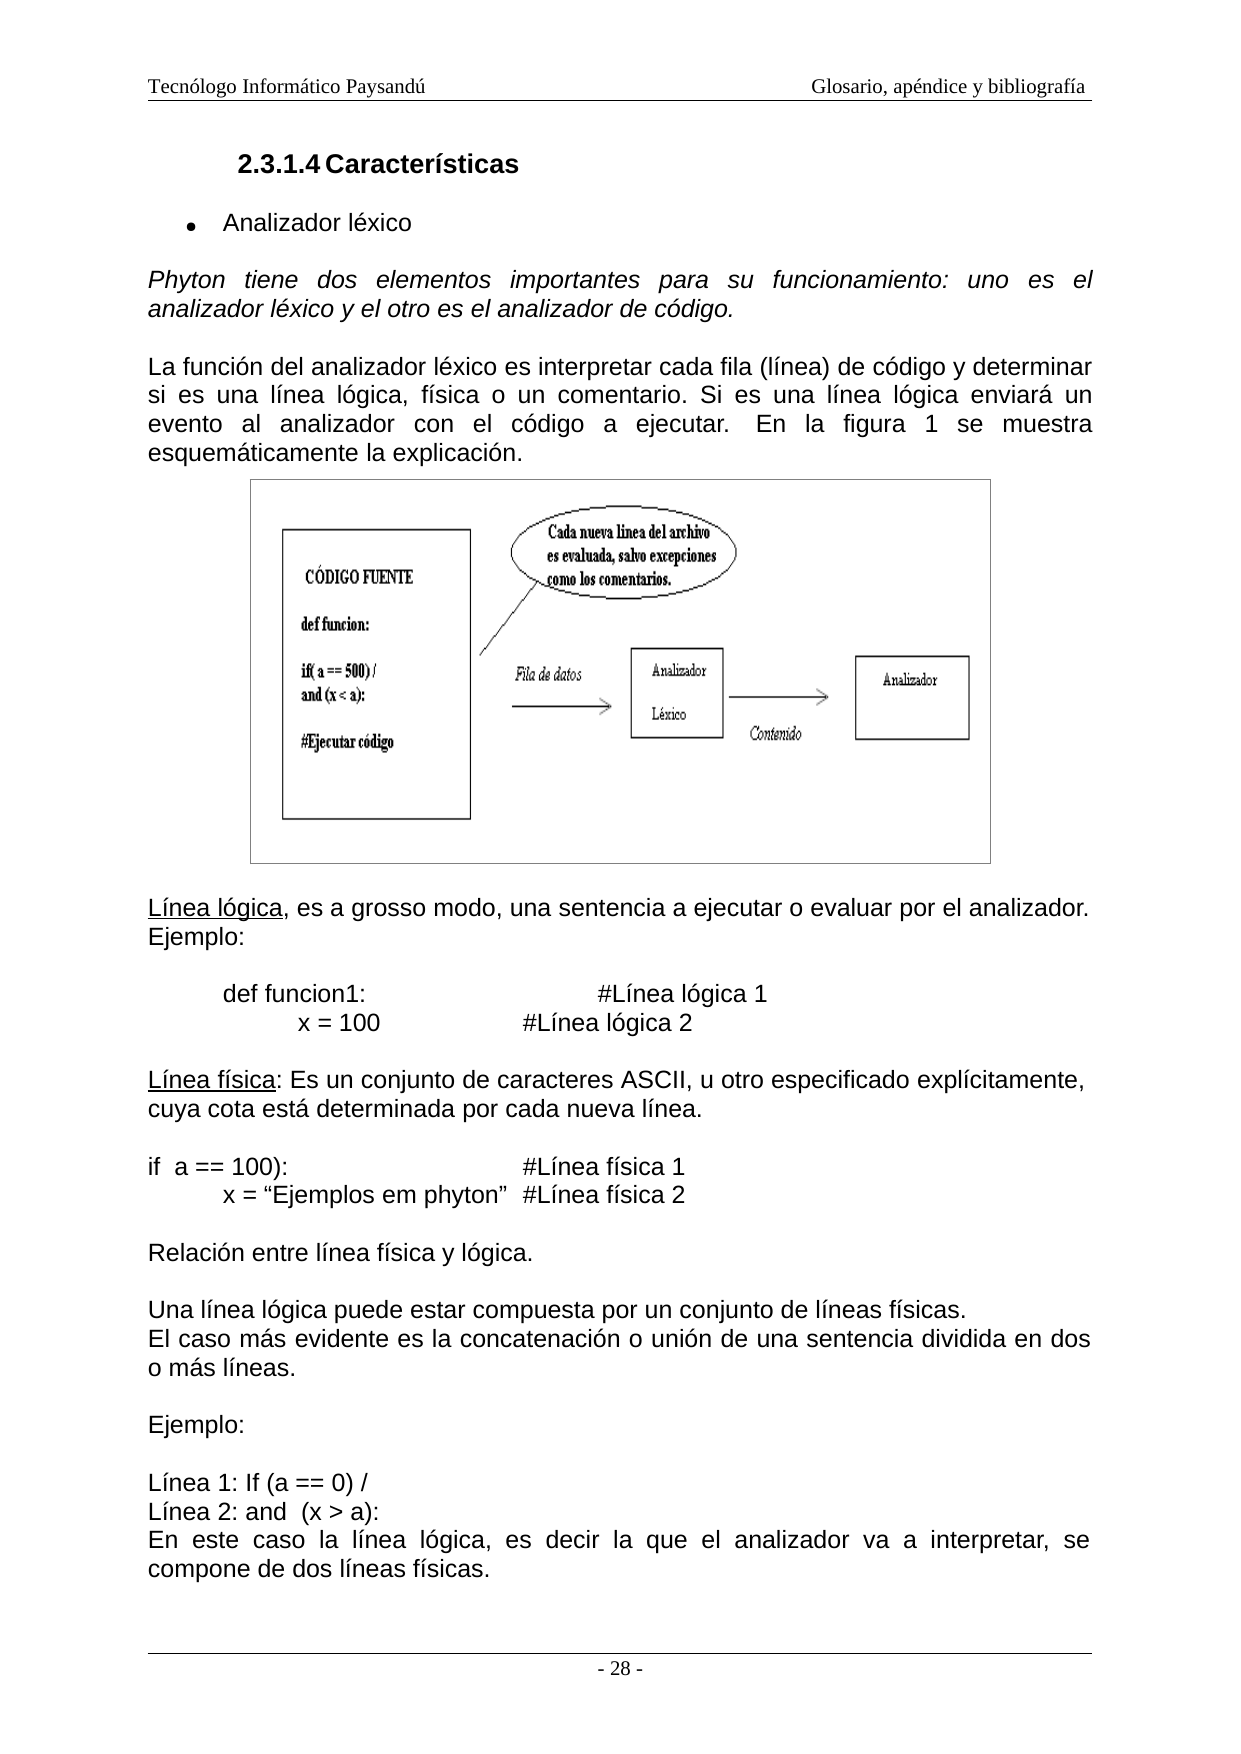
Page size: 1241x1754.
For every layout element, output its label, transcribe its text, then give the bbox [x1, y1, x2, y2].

text Relación entre línea física y lógica. [148, 1238, 1092, 1267]
text Línea 1: If (a == 0) / [148, 1468, 1092, 1497]
text x = 100 #Línea lógica 2 [148, 1008, 1092, 1037]
subtitle Características [237, 148, 1092, 179]
text Línea física: Es un conjunto de caracteres ASCII, u otro especificado explícitamente, cuya cota está determinada por cada nueva línea. [148, 1066, 1092, 1123]
picture [266, 488, 975, 856]
text Línea lógica, es a grosso modo, una sentencia a ejecutar o evaluar por el analizador. [148, 893, 1092, 922]
text Phyton tiene dos elementos importantes para su funcionamiento: uno es el analizador léxico y el otro es el analizador de código. [148, 265, 1092, 323]
text Línea 2: and (x > a): [148, 1497, 1092, 1526]
text x = “Ejemplos em phyton” #Línea física 2 [148, 1181, 1092, 1209]
text La función del analizador léxico es interpretar cada fila (línea) de código y determinar si es una línea lógica, física o un comentario. Si es una línea lógica enviará un evento al analizador con el código a ejecutar. En la figura 1 se muestra esquemáticamente la explicación. [148, 351, 1092, 466]
text Una línea lógica puede estar compuesta por un conjunto de líneas físicas. [148, 1296, 1092, 1324]
text Ejemplo: [148, 922, 1092, 951]
text def funcion1: #Línea lógica 1 [148, 979, 1092, 1008]
text Ejemplo: [148, 1411, 1092, 1439]
text En este caso la línea lógica, es decir la que el analizador va a interpretar, se compone de dos líneas físicas. [148, 1526, 1092, 1583]
list Analizador léxico [185, 208, 1092, 236]
text El caso más evidente es la concatenación o unión de una sentencia dividida en dos o más líneas. [148, 1324, 1092, 1382]
text if a == 100): #Línea física 1 [148, 1152, 1092, 1181]
